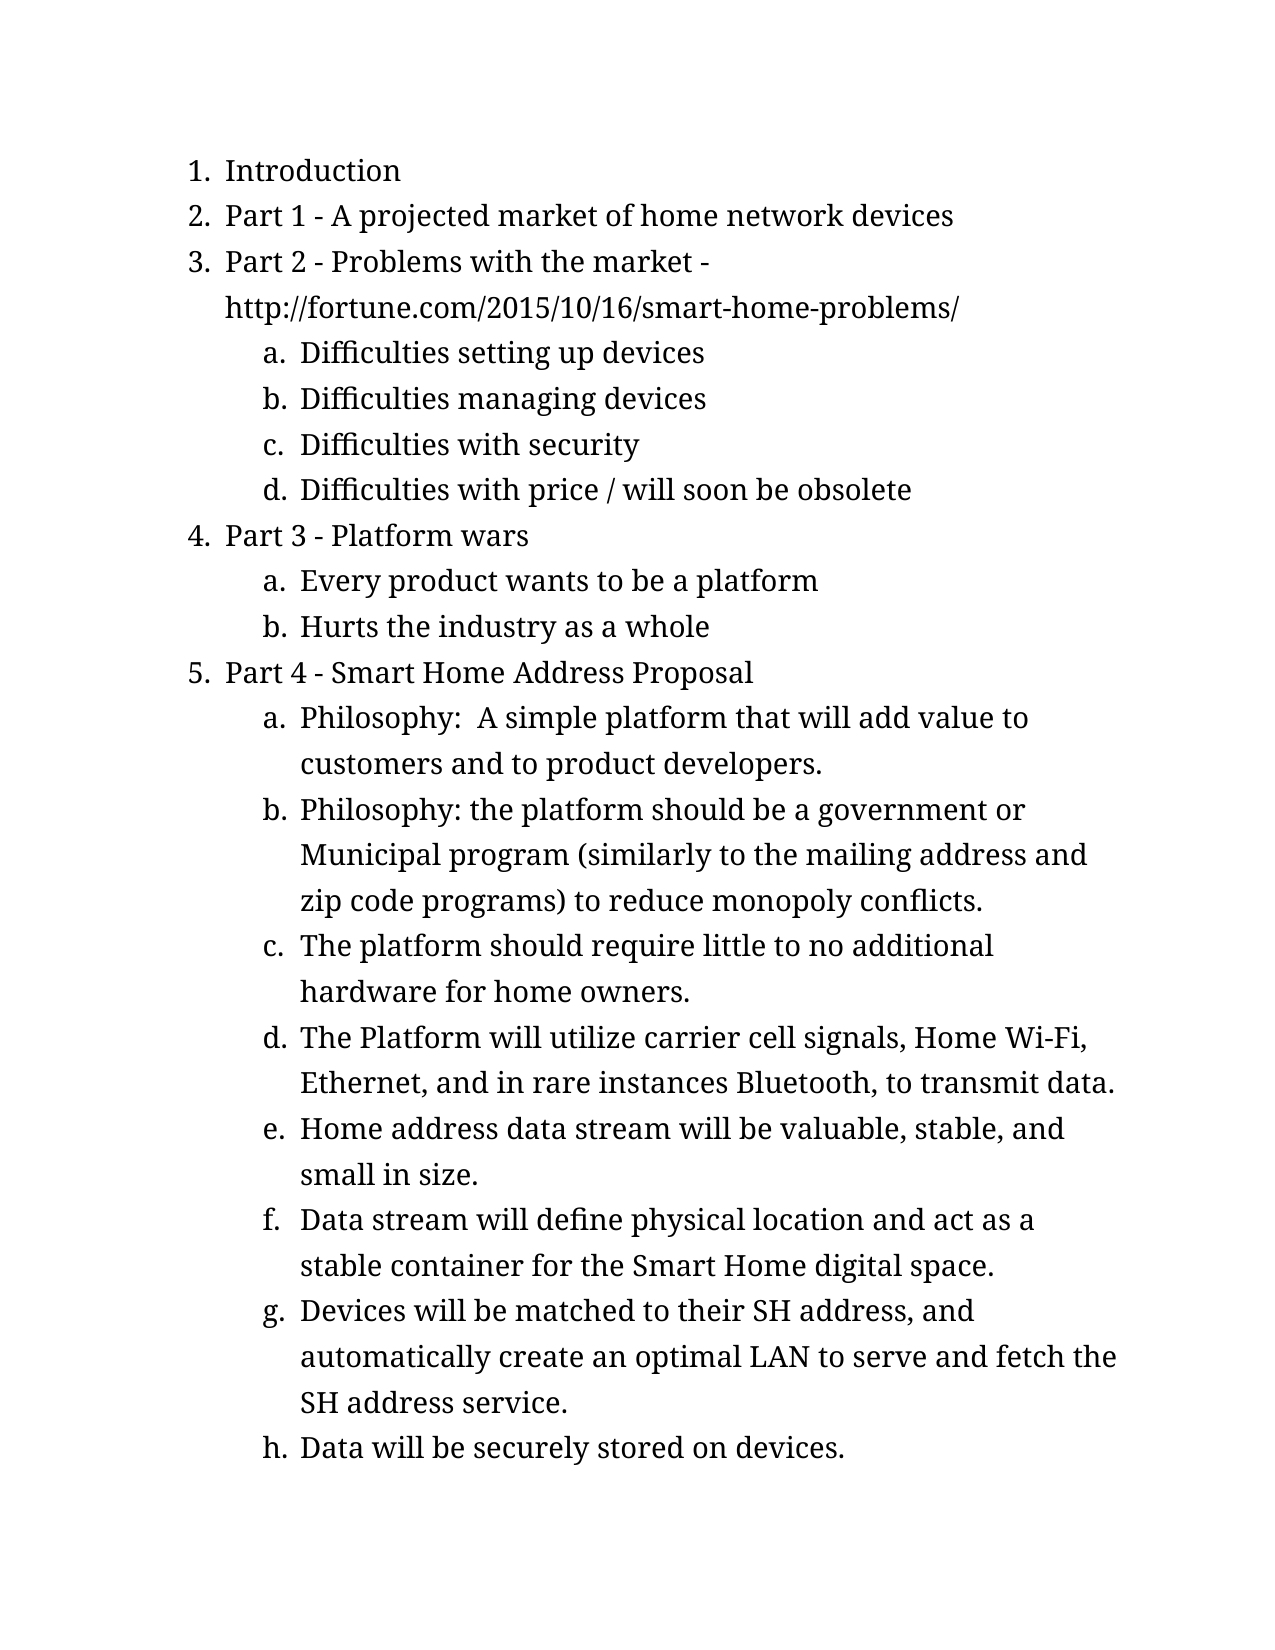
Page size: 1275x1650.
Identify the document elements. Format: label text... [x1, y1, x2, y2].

list Difficulties with price / will soon be obsolete [262, 469, 1125, 509]
list Philosophy: the platform should be a government or Municipal program (similarly to the mailing address and zip code programs) to reduce monopoly conflicts. [262, 789, 1125, 920]
list Part 1 - A projected market of home network devices [187, 196, 1125, 235]
list The platform should require little to no additional hardware for home owners. [262, 926, 1125, 1011]
list Introduction [187, 150, 1125, 190]
list Data stream will define physical location and act as a stable container for the Smart Home digital space. [262, 1199, 1125, 1285]
list Difficulties setting up devices [262, 332, 1125, 372]
list Hurts the industry as a whole [262, 606, 1125, 646]
list Part 3 - Platform wars [187, 515, 1125, 555]
list Difficulties with security [262, 424, 1125, 463]
list Devices will be matched to their SH address, and automatically create an optimal LAN to serve and fetch the SH address service. [262, 1291, 1125, 1422]
list Every product wants to be a platform [262, 561, 1125, 600]
list Home address data stream will be valuable, stable, and small in size. [262, 1108, 1125, 1193]
list The Platform will utilize carrier cell signals, Home Wi-Fi, Ethernet, and in rare instances Bluetooth, to transmit data. [262, 1017, 1125, 1102]
list Difficulties managing devices [262, 378, 1125, 418]
list Data will be securely stored on devices. [262, 1427, 1125, 1467]
list Part 4 - Smart Home Address Proposal [187, 652, 1125, 692]
list Part 2 - Problems with the market - http://fortune.com/2015/10/16/smart-home-problems/ [187, 241, 1125, 327]
list Philosophy: A simple platform that will add value to customers and to product developers. [262, 697, 1125, 783]
